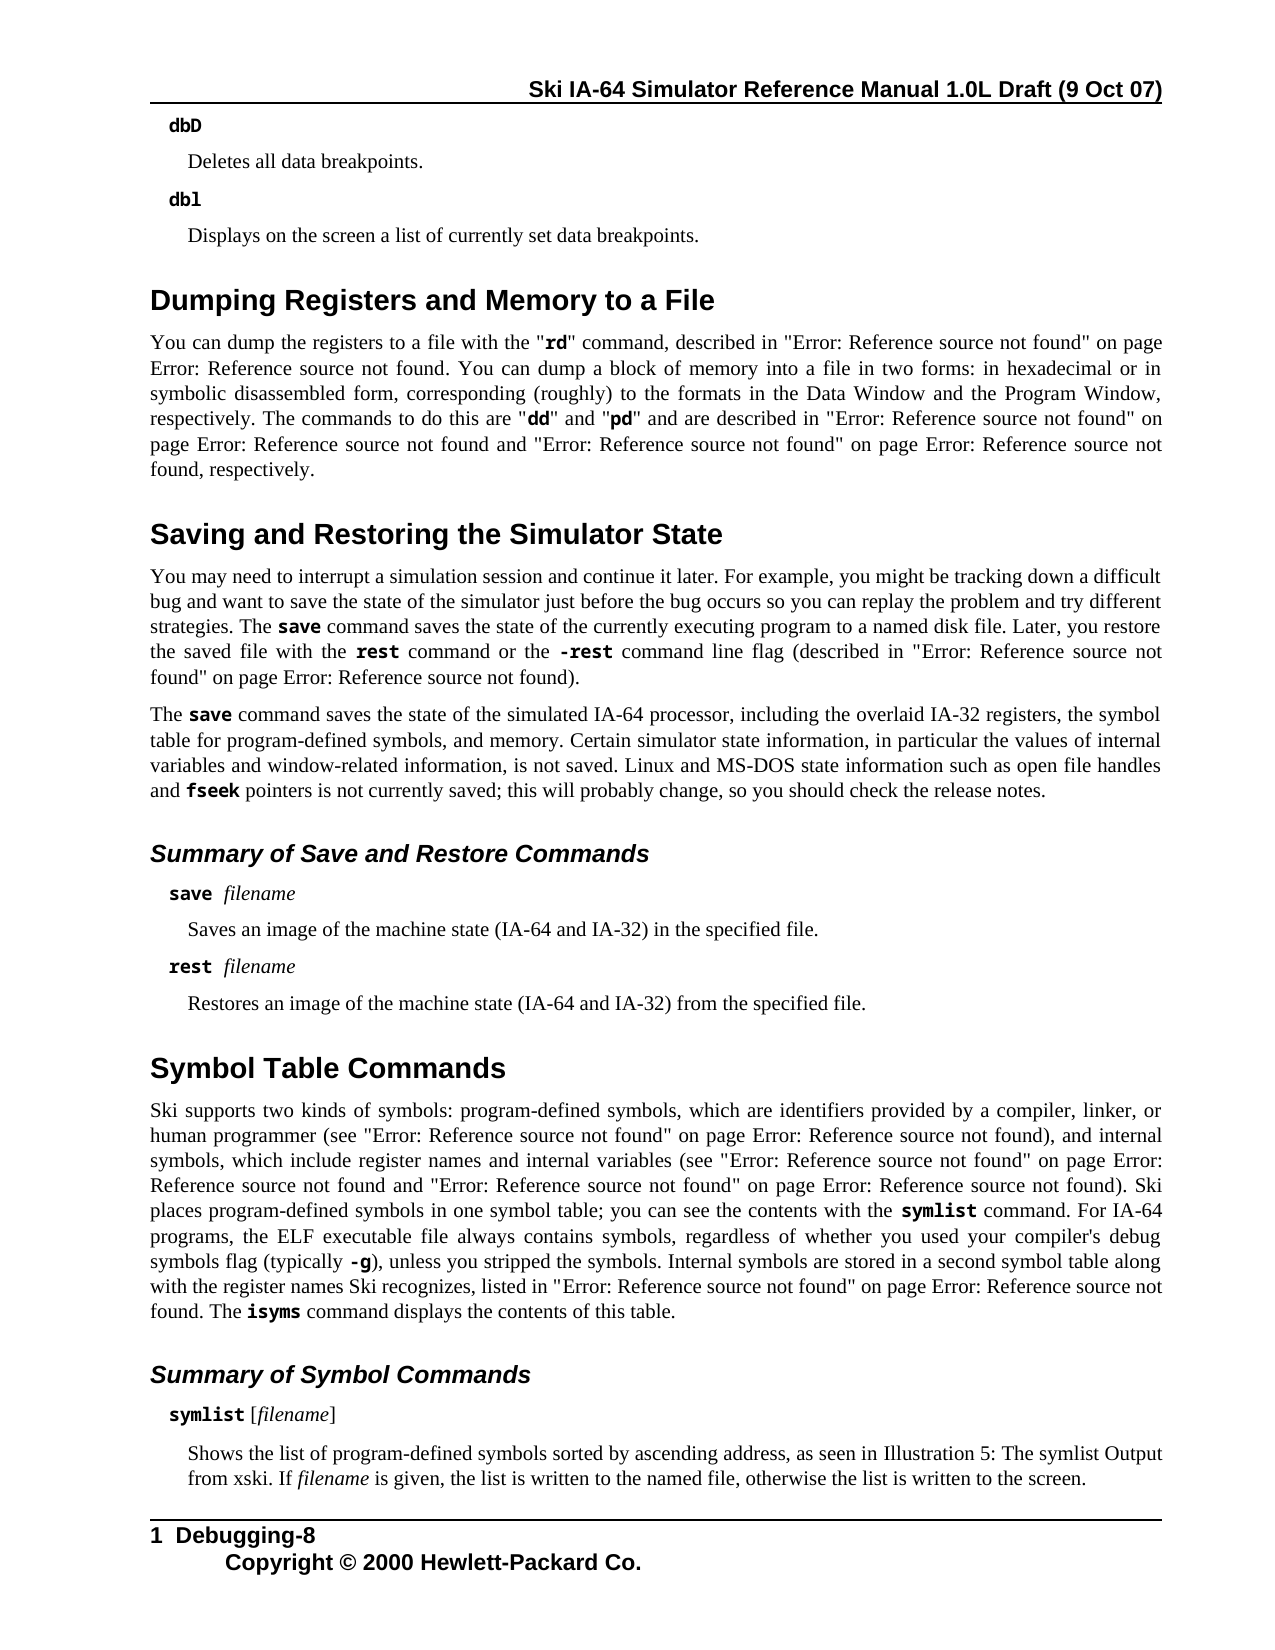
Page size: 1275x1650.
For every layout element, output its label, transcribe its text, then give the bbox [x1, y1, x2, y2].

subtitle Summary of Symbol Commands [150, 1361, 1162, 1389]
list Deletes all data breakpoints. [187, 148, 1162, 173]
list save filename [169, 880, 1162, 906]
list Shows the list of program-defined symbols sorted by ascending address, as seen in Illustration 5: The symlist Output from xski. If filename is given, the list is written to the named file, otherwise the list is written to the screen. [187, 1440, 1162, 1490]
text Ski supports two kinds of symbols: program-defined symbols, which are identifiers provided by a compiler, linker, or human programmer (see "" on page ), and internal symbols, which include register names and internal variables (see "" on page and "" on page ). Ski places program-defined symbols in one symbol table; you can see the contents with the symlist command. For IA-64 programs, the ELF executable file always contains symbols, regardless of whether you used your compiler's debug symbols flag (typically -g), unless you stripped the symbols. Internal symbols are stored in a second symbol table along with the register names Ski recognizes, listed in "" on page . The isyms command displays the contents of this table. [150, 1097, 1162, 1324]
subtitle Saving and Restoring the Simulator State [150, 518, 1162, 551]
text You can dump the registers to a file with the "rd" command, described in "" on page . You can dump a block of memory into a file in two forms: in hexadecimal or in symbolic disassembled form, corresponding (roughly) to the formats in the Data Window and the Program Window, respectively. The commands to do this are "dd" and "pd" and are described in "" on page and "" on page , respectively. [150, 329, 1162, 481]
text You may need to interrupt a simulation session and continue it later. For example, you might be tracking down a difficult bug and want to save the state of the simulator just before the bug occurs so you can replay the problem and try different strategies. The save command saves the state of the currently executing program to a named disk file. Later, you restore the saved file with the rest command or the -rest command line flag (described in "" on page ). [150, 563, 1162, 689]
list dbl [169, 186, 1162, 211]
text The save command saves the state of the simulated IA-64 processor, including the overlaid IA-32 registers, the symbol table for program-defined symbols, and memory. Certain simulator state information, in particular the values of internal variables and window-related information, is not saved. Linux and MS-DOS state information such as open file handles and fseek pointers is not currently saved; this will probably change, so you should check the release notes. [150, 702, 1162, 803]
list Saves an image of the machine state (IA-64 and IA-32) in the specified file. [187, 916, 1162, 941]
list Displays on the screen a list of currently set data breakpoints. [187, 222, 1162, 247]
subtitle Symbol Table Commands [150, 1052, 1162, 1085]
list symlist [filename] [169, 1402, 1162, 1427]
list Restores an image of the machine state (IA-64 and IA-32) from the specified file. [187, 990, 1162, 1015]
subtitle Summary of Save and Restore Commands [150, 840, 1162, 868]
list rest filename [169, 954, 1162, 979]
list dbD [169, 112, 1162, 138]
subtitle Dumping Registers and Memory to a File [150, 284, 1162, 317]
